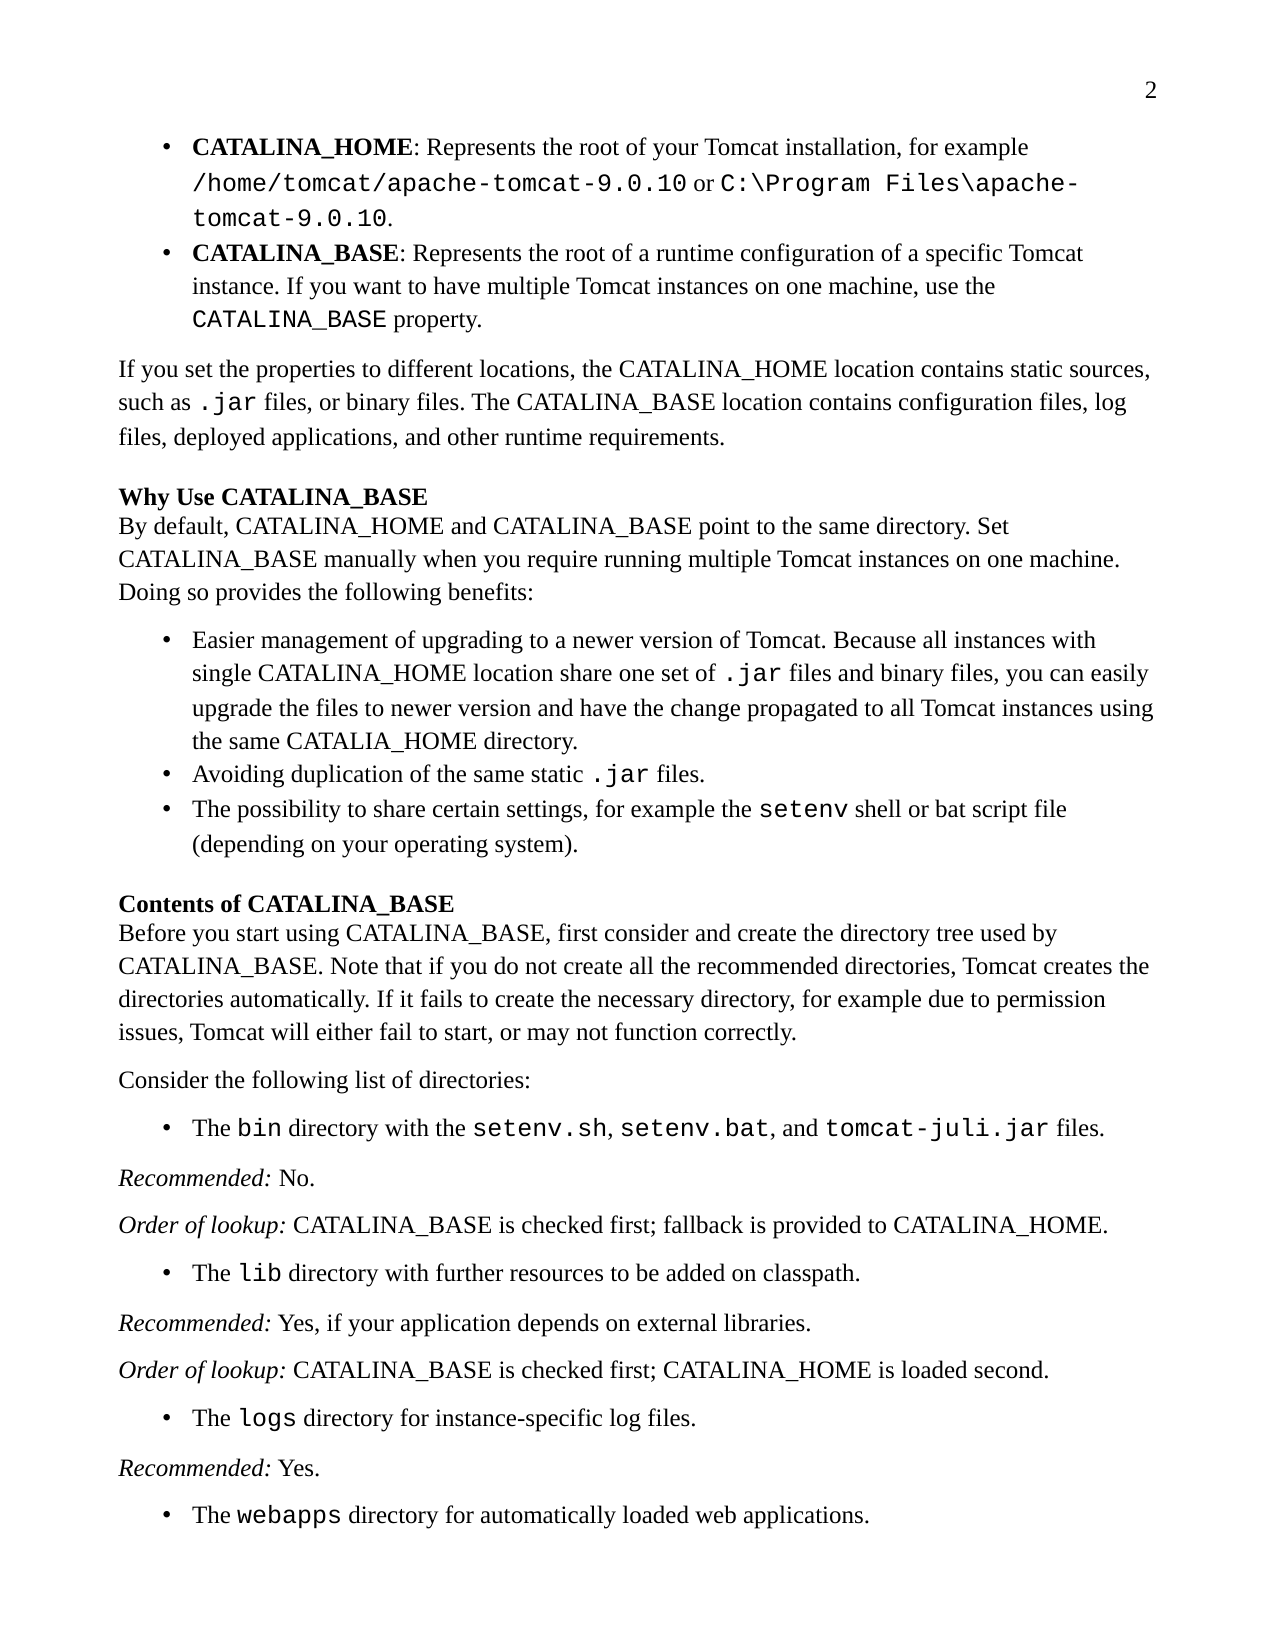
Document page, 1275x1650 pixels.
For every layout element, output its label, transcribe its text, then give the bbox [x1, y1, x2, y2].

text If you set the properties to different locations, the CATALINA_HOME location contains static sources, such as .jar files, or binary files. The CATALINA_BASE location contains configuration files, log files, deployed applications, and other runtime requirements. [118, 354, 1157, 451]
text Consider the following list of directories: [118, 1065, 1157, 1094]
list Avoiding duplication of the same static .jar files. [162, 759, 1157, 790]
text Order of lookup: CATALINA_BASE is checked first; fallback is provided to CATALINA_HOME. [118, 1210, 1157, 1239]
list The logs directory for instance-specific log files. [162, 1403, 1157, 1434]
text By default, CATALINA_HOME and CATALINA_BASE point to the same directory. Set CATALINA_BASE manually when you require running multiple Tomcat instances on one machine. Doing so provides the following benefits: [118, 511, 1157, 606]
text Recommended: Yes, if your application depends on external libraries. [118, 1308, 1157, 1337]
list The bin directory with the setenv.sh, setenv.bat, and tomcat-juli.jar files. [162, 1113, 1157, 1143]
text Order of lookup: CATALINA_BASE is checked first; CATALINA_HOME is loaded second. [118, 1355, 1157, 1384]
text Recommended: Yes. [118, 1453, 1157, 1482]
list CATALINA_HOME: Represents the root of your Tomcat installation, for example /home/tomcat/apache-tomcat-9.0.10 or C:\Program Files\apache-tomcat-9.0.10. [162, 132, 1157, 233]
subtitle Why Use CATALINA_BASE [118, 482, 1157, 511]
list CATALINA_BASE: Represents the root of a runtime configuration of a specific Tomcat instance. If you want to have multiple Tomcat instances on one machine, use the CATALINA_BASE property. [162, 238, 1157, 335]
subtitle Contents of CATALINA_BASE [118, 889, 1157, 918]
text Recommended: No. [118, 1163, 1157, 1191]
list The webapps directory for automatically loaded web applications. [162, 1501, 1157, 1531]
list The lib directory with further resources to be added on classpath. [162, 1258, 1157, 1289]
text Before you start using CATALINA_BASE, first consider and create the directory tree used by CATALINA_BASE. Note that if you do not create all the recommended directories, Tomcat creates the directories automatically. If it fails to create the necessary directory, for example due to permission issues, Tomcat will either fail to start, or may not function correctly. [118, 918, 1157, 1046]
list The possibility to share certain settings, for example the setenv shell or bat script file (depending on your operating system). [162, 794, 1157, 858]
list Easier management of upgrading to a newer version of Tomcat. Because all instances with single CATALINA_HOME location share one set of .jar files and binary files, you can easily upgrade the files to newer version and have the change propagated to all Tomcat instances using the same CATALIA_HOME directory. [162, 625, 1157, 755]
